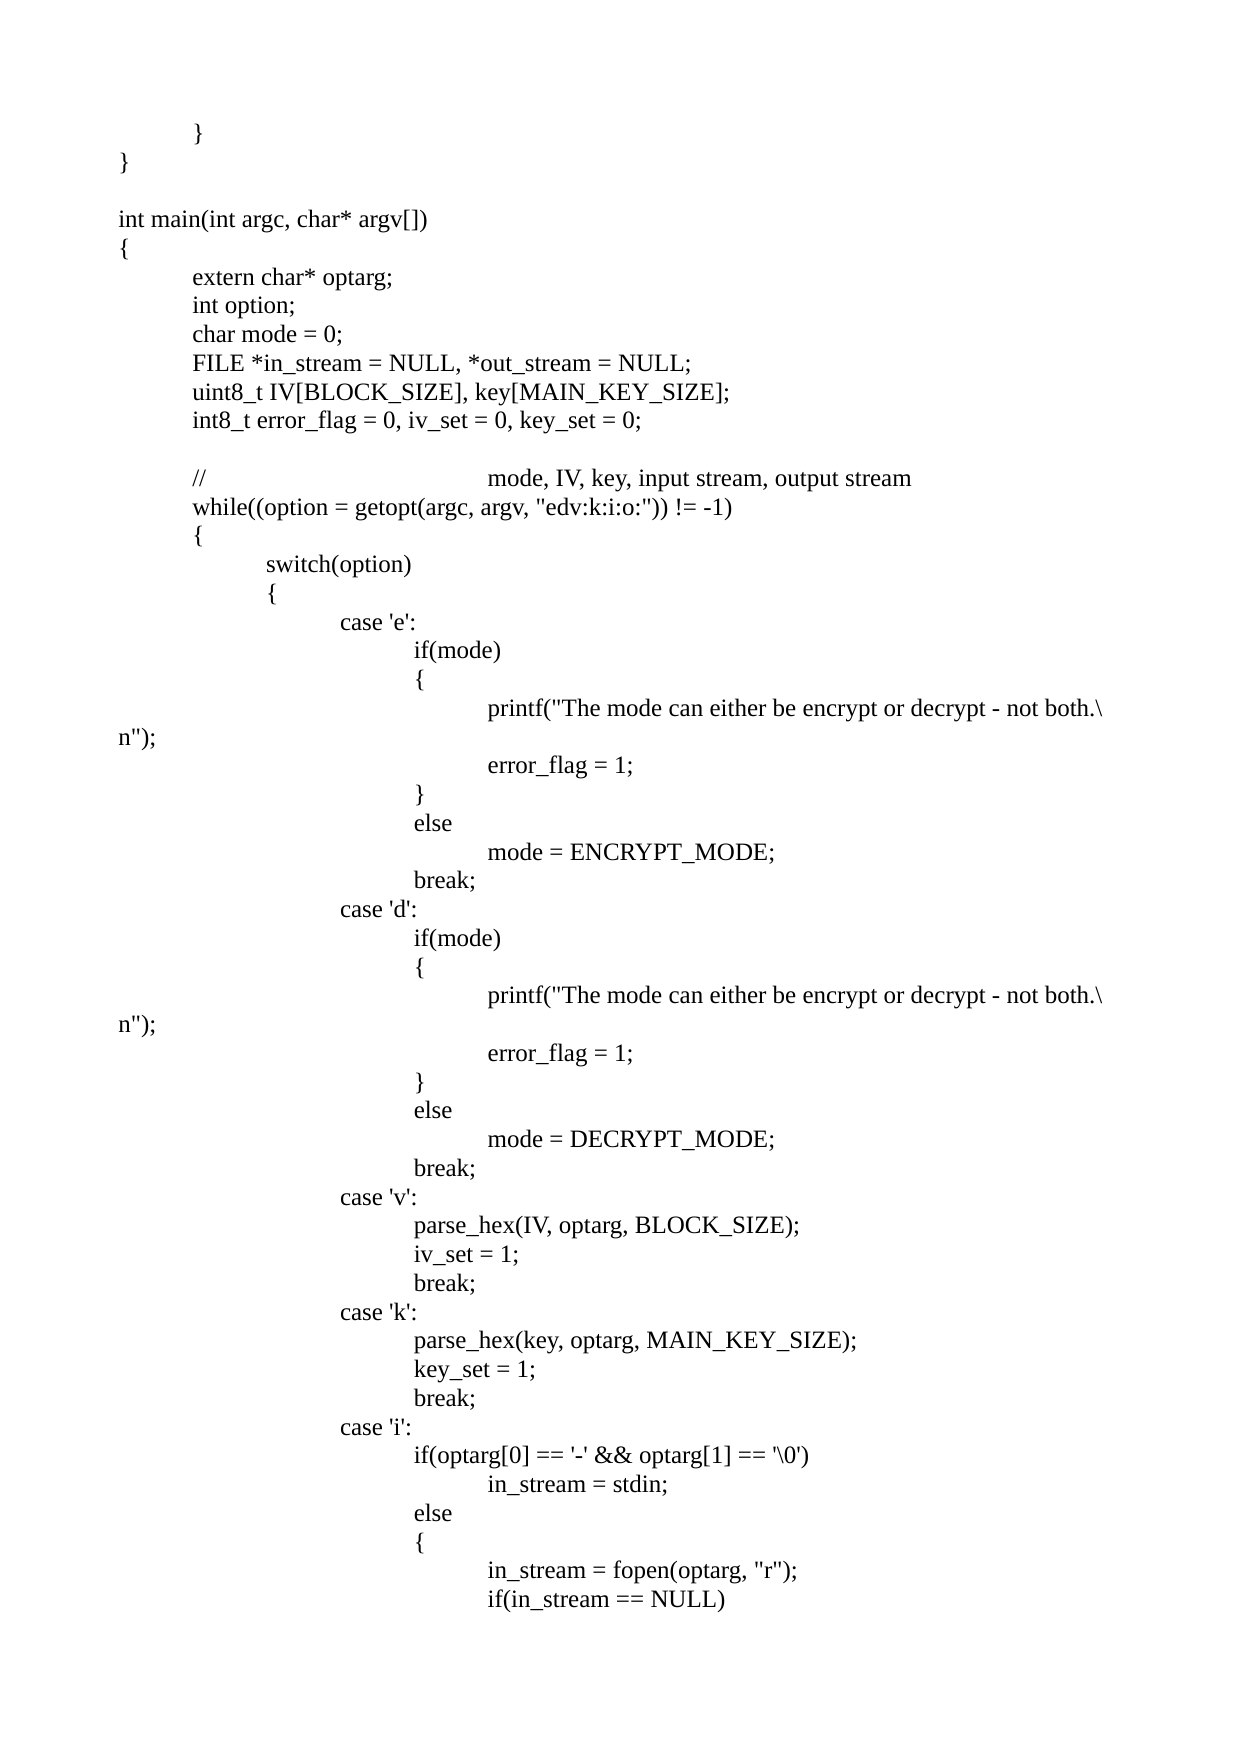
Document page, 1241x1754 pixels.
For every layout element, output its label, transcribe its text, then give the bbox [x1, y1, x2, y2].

text { [118, 664, 1122, 693]
text case 'k': [118, 1297, 1122, 1326]
text } [118, 779, 1122, 808]
text break; [118, 1268, 1122, 1297]
text if(in_stream == NULL) [118, 1584, 1122, 1613]
text int8_t error_flag = 0, iv_set = 0, key_set = 0; [118, 406, 1122, 434]
text } [118, 118, 1122, 147]
text parse_hex(key, optarg, MAIN_KEY_SIZE); [118, 1326, 1122, 1354]
text case 'd': [118, 894, 1122, 923]
text } [118, 1067, 1122, 1096]
text parse_hex(IV, optarg, BLOCK_SIZE); [118, 1211, 1122, 1239]
text in_stream = fopen(optarg, "r"); [118, 1556, 1122, 1584]
text int main(int argc, char* argv[]) [118, 204, 1122, 233]
text extern char* optarg; [118, 262, 1122, 291]
text break; [118, 866, 1122, 894]
text int option; [118, 291, 1122, 319]
text case 'v': [118, 1182, 1122, 1211]
text // mode, IV, key, input stream, output stream [118, 463, 1122, 492]
text printf("The mode can either be encrypt or decrypt - not both.\n"); [118, 981, 1122, 1038]
text while((option = getopt(argc, argv, "edv:k:i:o:")) != -1) [118, 492, 1122, 521]
text if(mode) [118, 923, 1122, 952]
text else [118, 1096, 1122, 1124]
text else [118, 1498, 1122, 1527]
text iv_set = 1; [118, 1239, 1122, 1268]
text break; [118, 1153, 1122, 1182]
text break; [118, 1383, 1122, 1412]
text } [118, 147, 1122, 176]
text mode = DECRYPT_MODE; [118, 1124, 1122, 1153]
text FILE *in_stream = NULL, *out_stream = NULL; [118, 348, 1122, 377]
text switch(option) [118, 549, 1122, 578]
text { [118, 1527, 1122, 1556]
text { [118, 952, 1122, 981]
text in_stream = stdin; [118, 1469, 1122, 1498]
text mode = ENCRYPT_MODE; [118, 837, 1122, 866]
text error_flag = 1; [118, 751, 1122, 779]
text { [118, 233, 1122, 262]
text { [118, 578, 1122, 607]
text if(optarg[0] == '-' && optarg[1] == '\0') [118, 1441, 1122, 1469]
text error_flag = 1; [118, 1038, 1122, 1067]
text case 'i': [118, 1412, 1122, 1441]
text char mode = 0; [118, 319, 1122, 348]
text { [118, 521, 1122, 549]
text key_set = 1; [118, 1354, 1122, 1383]
text case 'e': [118, 607, 1122, 636]
text if(mode) [118, 636, 1122, 664]
text printf("The mode can either be encrypt or decrypt - not both.\n"); [118, 693, 1122, 751]
text else [118, 808, 1122, 837]
text uint8_t IV[BLOCK_SIZE], key[MAIN_KEY_SIZE]; [118, 377, 1122, 406]
